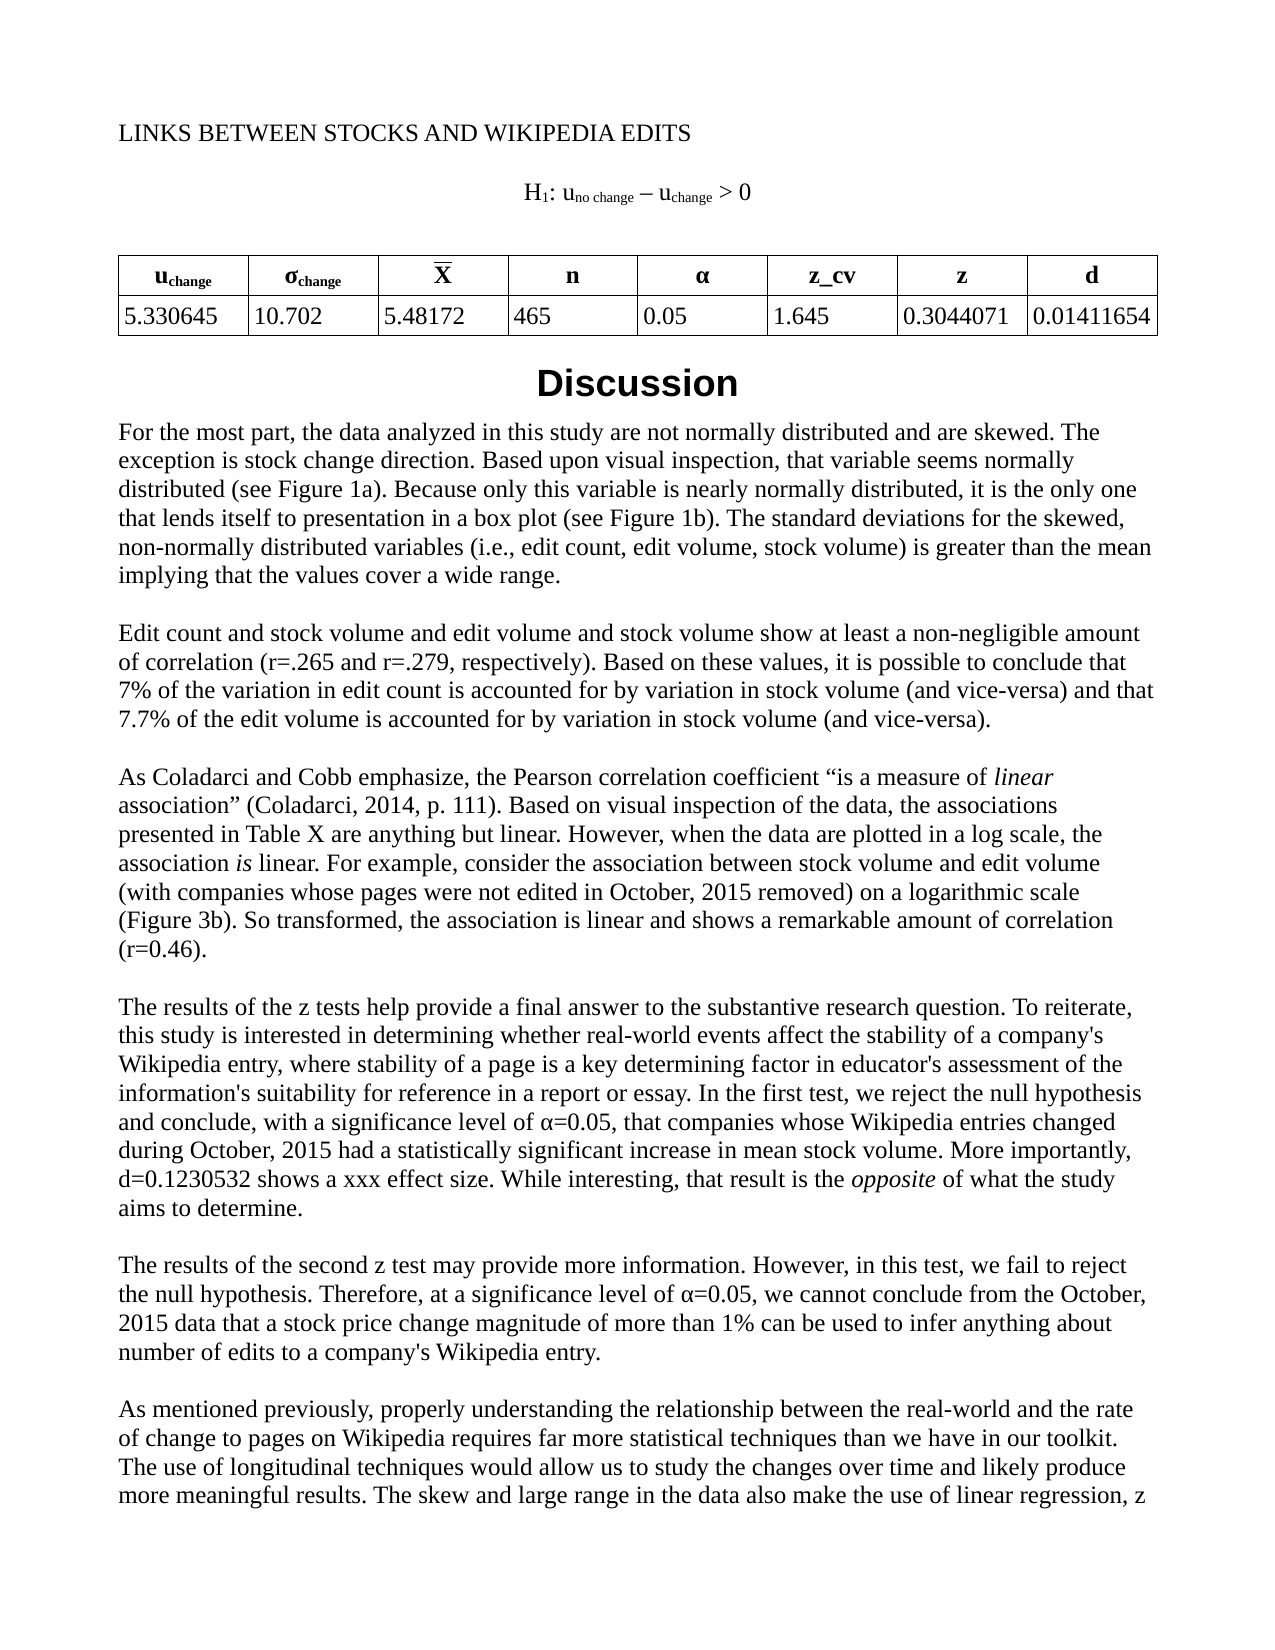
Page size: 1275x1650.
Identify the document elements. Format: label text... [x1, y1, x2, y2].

table_header z_cv [768, 256, 897, 295]
table_header d [1028, 256, 1157, 295]
table_header σchange [249, 256, 378, 295]
table_header z [898, 256, 1027, 295]
table_header uchange [119, 256, 248, 295]
table_cell 5.48172 [379, 296, 508, 335]
table_cell 5.330645 [119, 296, 248, 335]
subtitle Discussion [118, 360, 1157, 404]
table_header X [379, 256, 508, 295]
table_cell 0.3044071 [898, 296, 1027, 335]
text H1: uno change – uchange > 0 [118, 177, 1157, 206]
table_cell 10.702 [249, 296, 378, 335]
table_cell 0.01411654 [1028, 296, 1157, 335]
table_cell 465 [509, 296, 637, 335]
table_cell 0.05 [638, 296, 767, 335]
text Edit count and stock volume and edit volume and stock volume show at least a non-negligible amount of correlation (r=.265 and r=.279, respectively). Based on these values, it is possible to conclude that 7% of the variation in edit count is accounted for by variation in stock volume (and vice-versa) and that 7.7% of the edit volume is accounted for by variation in stock volume (and vice-versa). [118, 618, 1157, 733]
table_header α [638, 256, 767, 295]
text As Coladarci and Cobb emphasize, the Pearson correlation coefficient “is a measure of linear association” (Coladarci, 2014, p. 111). Based on visual inspection of the data, the associations presented in Table X are anything but linear. However, when the data are plotted in a log scale, the association is linear. For example, consider the association between stock volume and edit volume (with companies whose pages were not edited in October, 2015 removed) on a logarithmic scale (Figure 3b). So transformed, the association is linear and shows a remarkable amount of correlation (r=0.46). [118, 762, 1157, 963]
text As mentioned previously, properly understanding the relationship between the real-world and the rate of change to pages on Wikipedia requires far more statistical techniques than we have in our toolkit. The use of longitudinal techniques would allow us to study the changes over time and likely produce more meaningful results. The skew and large range in the data also make the use of linear regression, z [118, 1394, 1157, 1509]
text The results of the z tests help provide a final answer to the substantive research question. To reiterate, this study is interested in determining whether real-world events affect the stability of a company's Wikipedia entry, where stability of a page is a key determining factor in educator's assessment of the information's suitability for reference in a report or essay. In the first test, we reject the null hypothesis and conclude, with a significance level of α=0.05, that companies whose Wikipedia entries changed during October, 2015 had a statistically significant increase in mean stock volume. More importantly, d=0.1230532 shows a xxx effect size. While interesting, that result is the opposite of what the study aims to determine. [118, 992, 1157, 1222]
table_header n [509, 256, 637, 295]
text The results of the second z test may provide more information. However, in this test, we fail to reject the null hypothesis. Therefore, at a significance level of α=0.05, we cannot conclude from the October, 2015 data that a stock price change magnitude of more than 1% can be used to infer anything about number of edits to a company's Wikipedia entry. [118, 1250, 1157, 1365]
text For the most part, the data analyzed in this study are not normally distributed and are skewed. The exception is stock change direction. Based upon visual inspection, that variable seems normally distributed (see Figure 1a). Because only this variable is nearly normally distributed, it is the only one that lends itself to presentation in a box plot (see Figure 1b). The standard deviations for the skewed, non-normally distributed variables (i.e., edit count, edit volume, stock volume) is greater than the mean implying that the values cover a wide range. [118, 417, 1157, 589]
table_cell 1.645 [768, 296, 897, 335]
